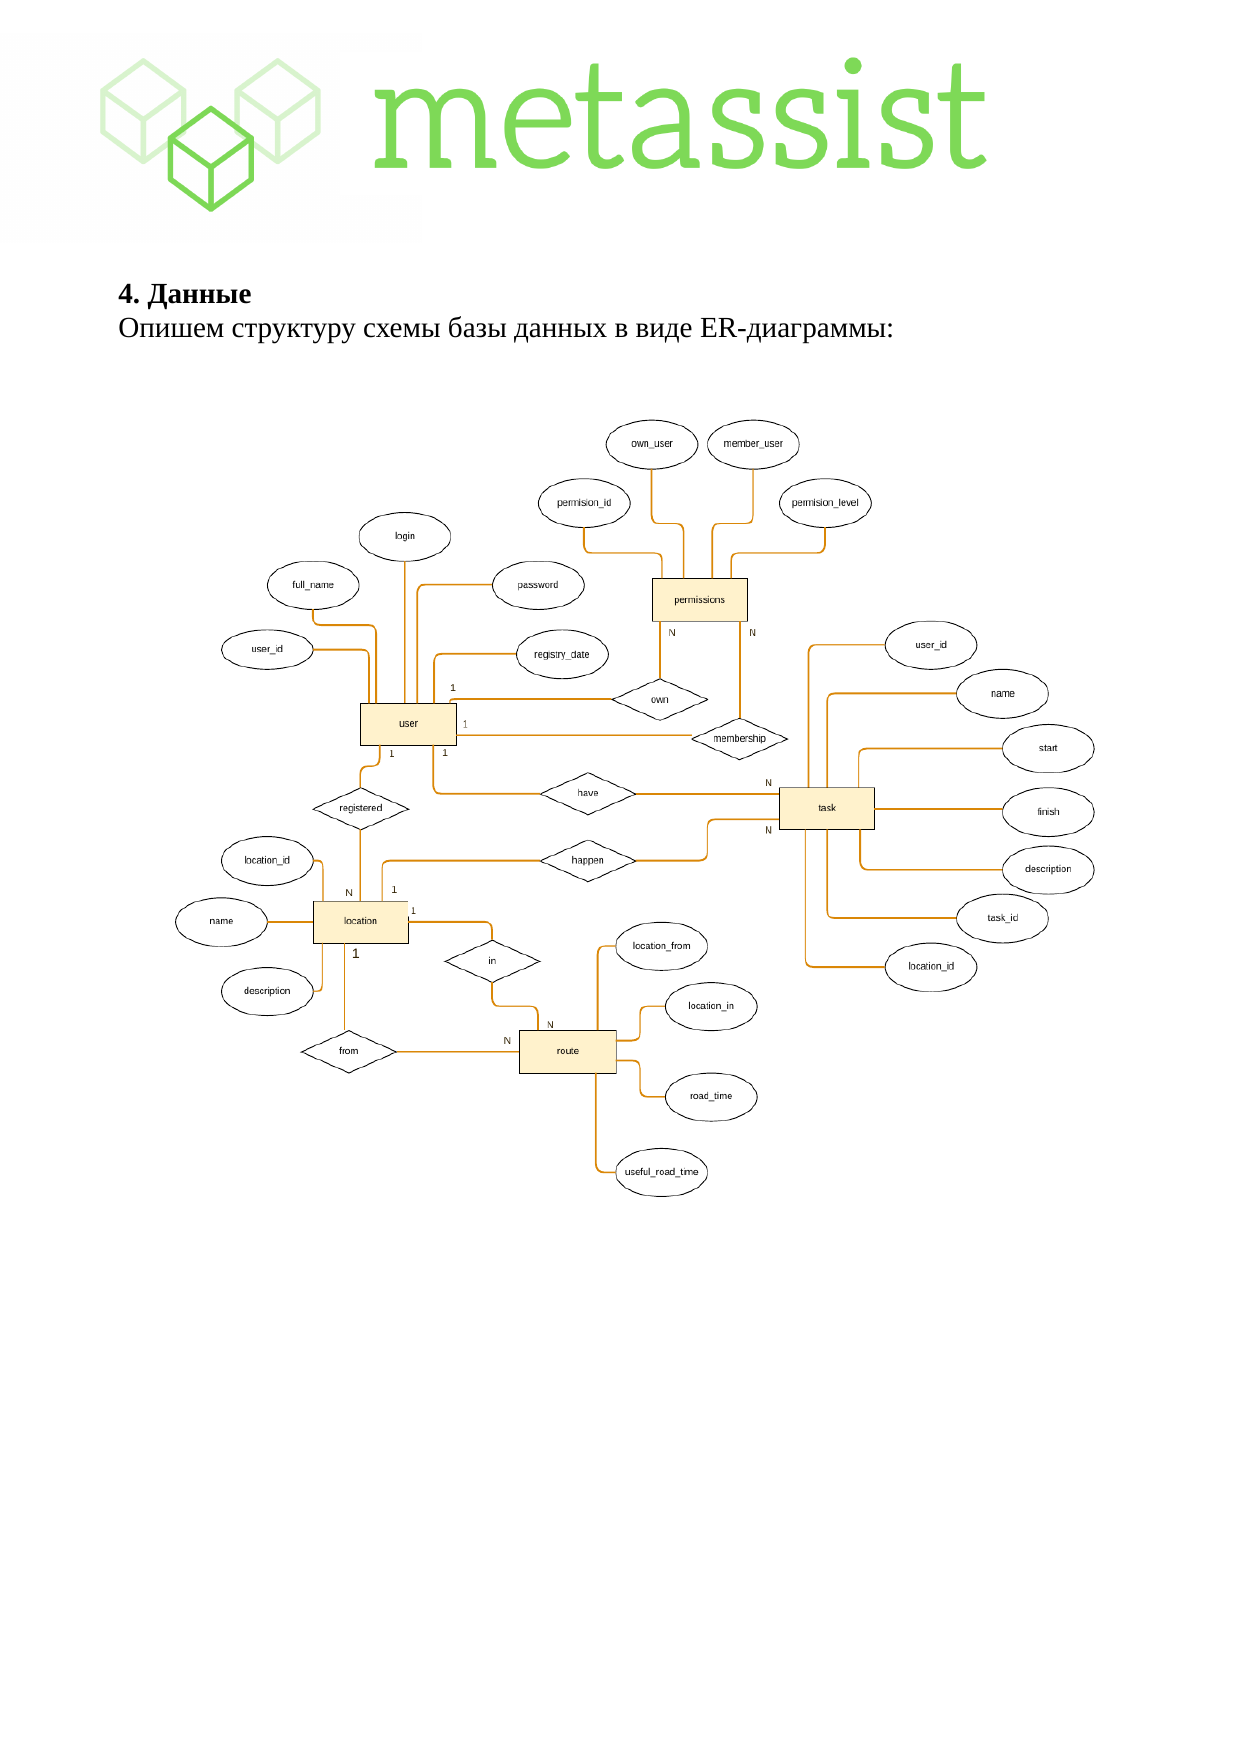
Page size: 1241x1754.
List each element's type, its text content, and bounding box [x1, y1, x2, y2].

picture [0, 33, 1008, 243]
text 4. Данные [118, 276, 1122, 310]
text Опишем структуру схемы базы данных в виде ER-диаграммы: [118, 310, 1122, 343]
picture [118, 410, 1123, 1211]
